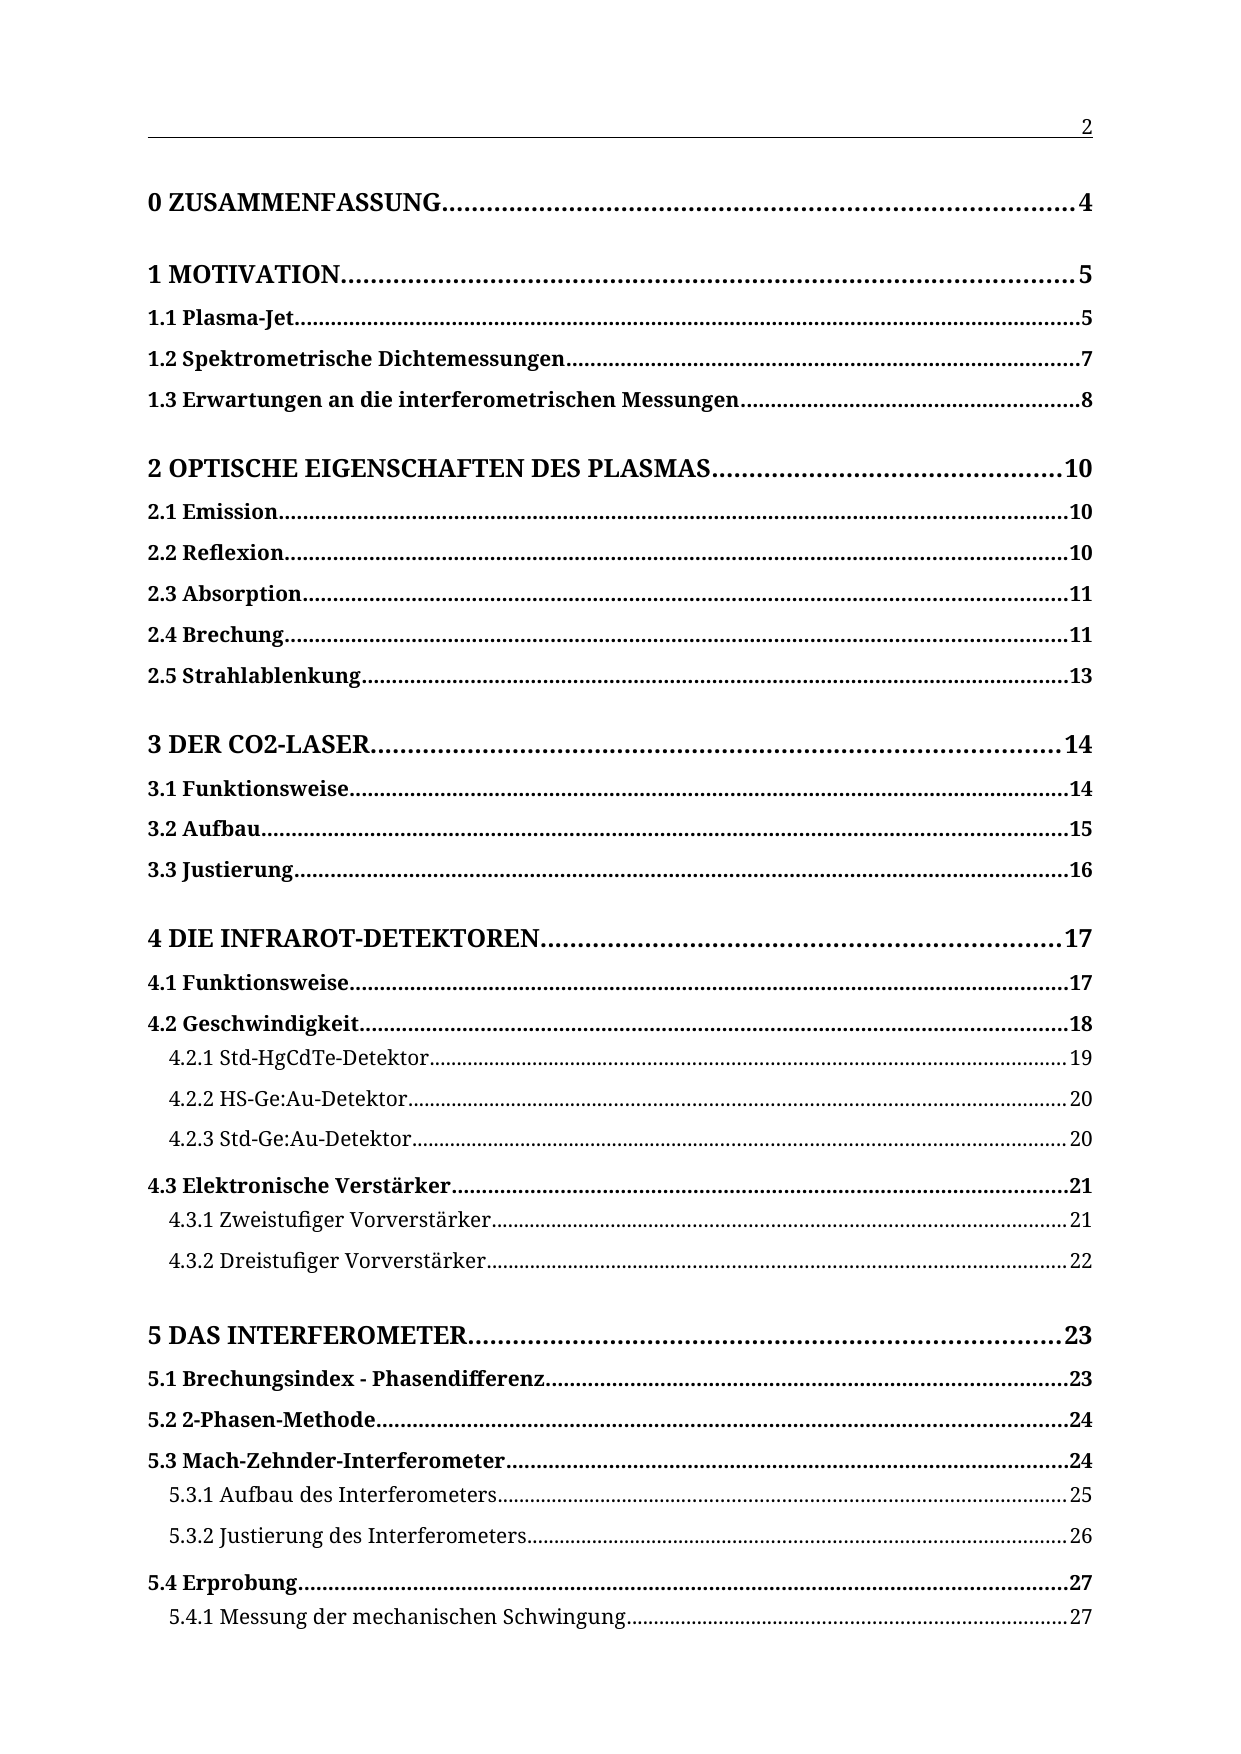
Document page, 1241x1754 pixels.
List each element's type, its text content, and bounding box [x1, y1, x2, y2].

text 5.3 Mach-Zehnder-Interferometer 24 [148, 1446, 1092, 1474]
text 2.4 Brechung 11 [148, 620, 1092, 649]
text 4.3.1 Zweistufiger Vorverstärker 21 [168, 1205, 1092, 1234]
text 5.3.1 Aufbau des Interferometers 25 [168, 1480, 1092, 1509]
text 2.3 Absorption 11 [148, 579, 1092, 608]
text 3.2 Aufbau 15 [148, 814, 1092, 843]
text 3 Der CO2-Laser 14 [148, 727, 1092, 761]
text 1.3 Erwartungen an die interferometrischen Messungen 8 [148, 385, 1092, 413]
text 4.2.2 HS-Ge:Au-Detektor 20 [168, 1083, 1092, 1112]
text 2.1 Emission 10 [148, 497, 1092, 526]
text 2.2 Reflexion 10 [148, 538, 1092, 567]
text 5.3.2 Justierung des Interferometers 26 [168, 1521, 1092, 1549]
text 1 Motivation 5 [148, 257, 1092, 291]
text 5.4.1 Messung der mechanischen Schwingung 27 [168, 1602, 1092, 1631]
text 4.2.3 Std-Ge:Au-Detektor 20 [168, 1124, 1092, 1152]
text 4 Die Infrarot-Detektoren 17 [148, 921, 1092, 955]
text 4.2 Geschwindigkeit 18 [148, 1009, 1092, 1037]
text 3.3 Justierung 16 [148, 855, 1092, 884]
text 4.3.2 Dreistufiger Vorverstärker 22 [168, 1246, 1092, 1274]
text 4.3 Elektronische Verstärker 21 [148, 1171, 1092, 1199]
text 5.2 2-Phasen-Methode 24 [148, 1405, 1092, 1433]
text 5 Das Interferometer 23 [148, 1318, 1092, 1352]
text 4.1 Funktionsweise 17 [148, 968, 1092, 996]
text 2 Optische Eigenschaften des Plasmas 10 [148, 451, 1092, 485]
text 4.2.1 Std-HgCdTe-Detektor 19 [168, 1043, 1092, 1072]
text 5.1 Brechungsindex - Phasendifferenz 23 [148, 1364, 1092, 1393]
text 3.1 Funktionsweise 14 [148, 773, 1092, 802]
text 1.1 Plasma-Jet 5 [148, 303, 1092, 332]
text 5.4 Erprobung 27 [148, 1568, 1092, 1596]
text 2.5 Strahlablenkung 13 [148, 661, 1092, 689]
text 1.2 Spektrometrische Dichtemessungen 7 [148, 344, 1092, 372]
text 0 Zusammenfassung 4 [148, 185, 1092, 219]
